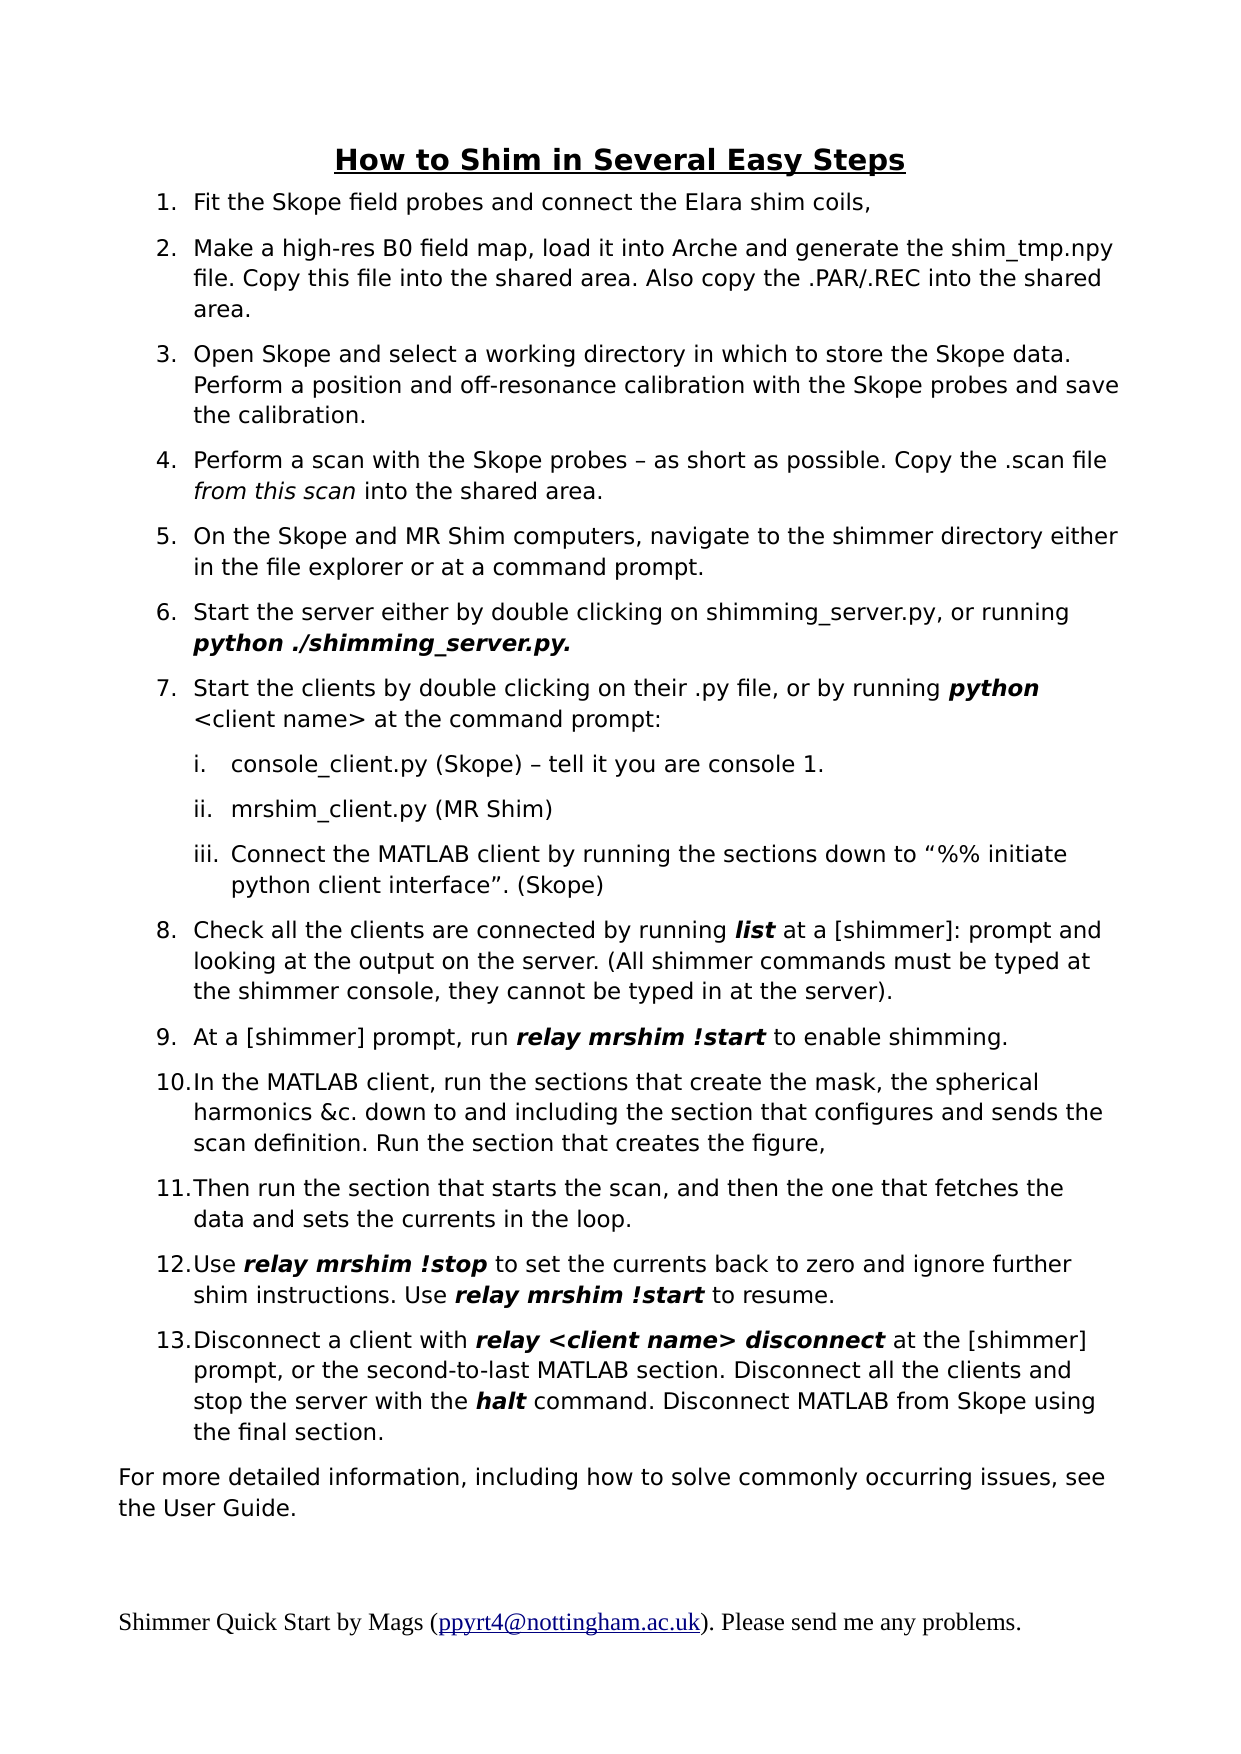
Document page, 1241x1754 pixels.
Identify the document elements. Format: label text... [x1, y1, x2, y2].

list Open Skope and select a working directory in which to store the Skope data. Perform a position and off-resonance calibration with the Skope probes and save the calibration. [156, 341, 1122, 429]
list Check all the clients are connected by running list at a [shimmer]: prompt and looking at the output on the server. (All shimmer commands must be typed at the shimmer console, they cannot be typed in at the server). [156, 917, 1122, 1005]
list Perform a scan with the Skope probes – as short as possible. Copy the .scan file from this scan into the shared area. [156, 448, 1122, 505]
list Make a high-res B0 field map, load it into Arche and generate the shim_tmp.npy file. Copy this file into the shared area. Also copy the .PAR/.REC into the shared area. [156, 235, 1122, 323]
list console_client.py (Skope) – tell it you are console 1. [193, 751, 1122, 778]
title How to Shim in Several Easy Steps [118, 143, 1122, 177]
list Start the clients by double clicking on their .py file, or by running python <client name> at the command prompt: [156, 675, 1122, 732]
list Use relay mrshim !stop to set the currents back to zero and ignore further shim instructions. Use relay mrshim !start to resume. [156, 1251, 1122, 1308]
list Start the server either by double clicking on shimming_server.py, or running python ./shimming_server.py. [156, 599, 1122, 657]
list Disconnect a client with relay <client name> disconnect at the [shimmer] prompt, or the second-to-last MATLAB section. Disconnect all the clients and stop the server with the halt command. Disconnect MATLAB from Skope using the final section. [156, 1327, 1122, 1446]
list mrshim_client.py (MR Shim) [193, 796, 1122, 823]
text For more detailed information, including how to solve commonly occurring issues, see the User Guide. [118, 1464, 1122, 1521]
list In the MATLAB client, run the sections that create the mask, the spherical harmonics &c. down to and including the section that configures and sends the scan definition. Run the section that creates the figure, [156, 1069, 1122, 1157]
list Then run the section that starts the scan, and then the one that fetches the data and sets the currents in the loop. [156, 1175, 1122, 1233]
list Fit the Skope field probes and connect the Elara shim coils, [156, 189, 1122, 216]
list Connect the MATLAB client by running the sections down to “%% initiate python client interface”. (Skope) [193, 841, 1122, 899]
list At a [shimmer] prompt, run relay mrshim !start to enable shimming. [156, 1024, 1122, 1050]
list On the Skope and MR Shim computers, navigate to the shimmer directory either in the file explorer or at a command prompt. [156, 523, 1122, 581]
